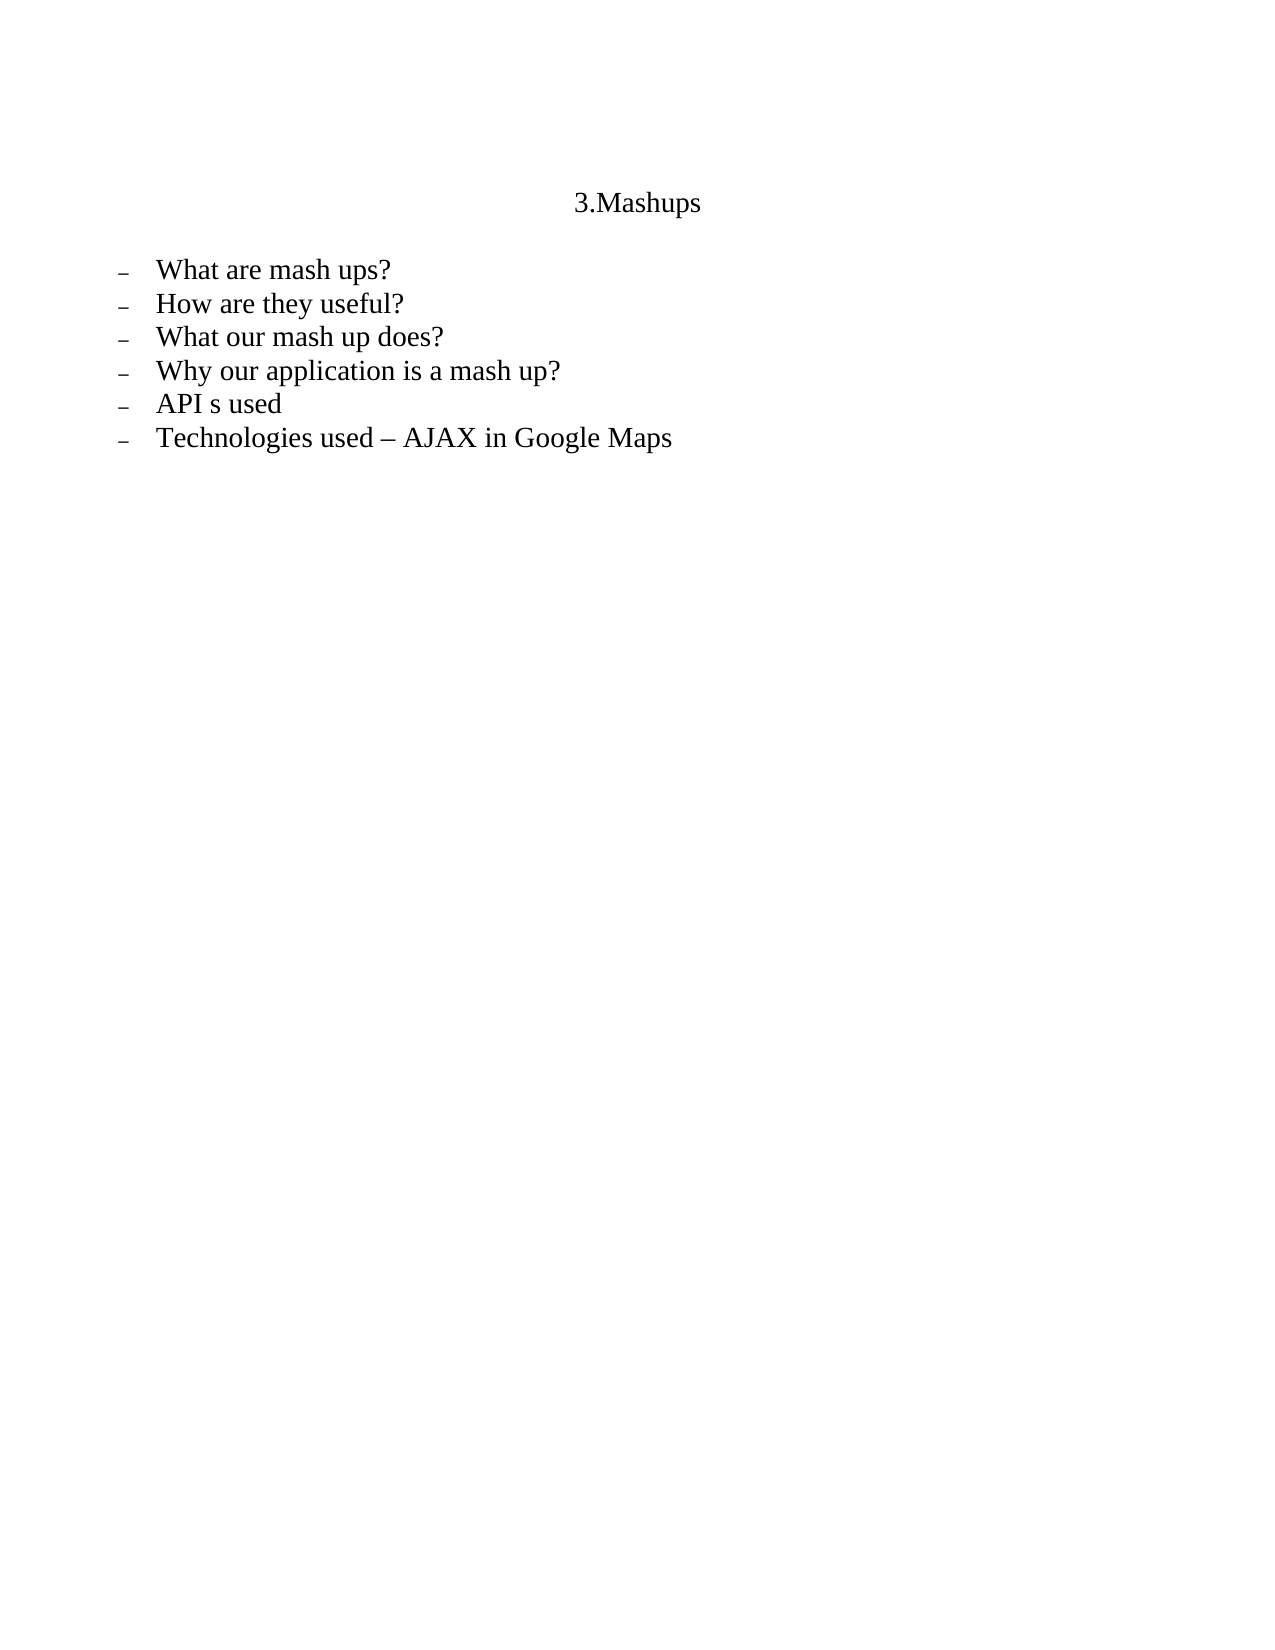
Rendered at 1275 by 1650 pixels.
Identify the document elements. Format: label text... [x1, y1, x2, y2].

list API s used [118, 386, 1157, 420]
text 3.Mashups [118, 185, 1157, 219]
list What our mash up does? [118, 319, 1157, 353]
list What are mash ups? [118, 252, 1157, 286]
list Why our application is a mash up? [118, 353, 1157, 386]
list Technologies used – AJAX in Google Maps [118, 420, 1157, 453]
list How are they useful? [118, 286, 1157, 319]
